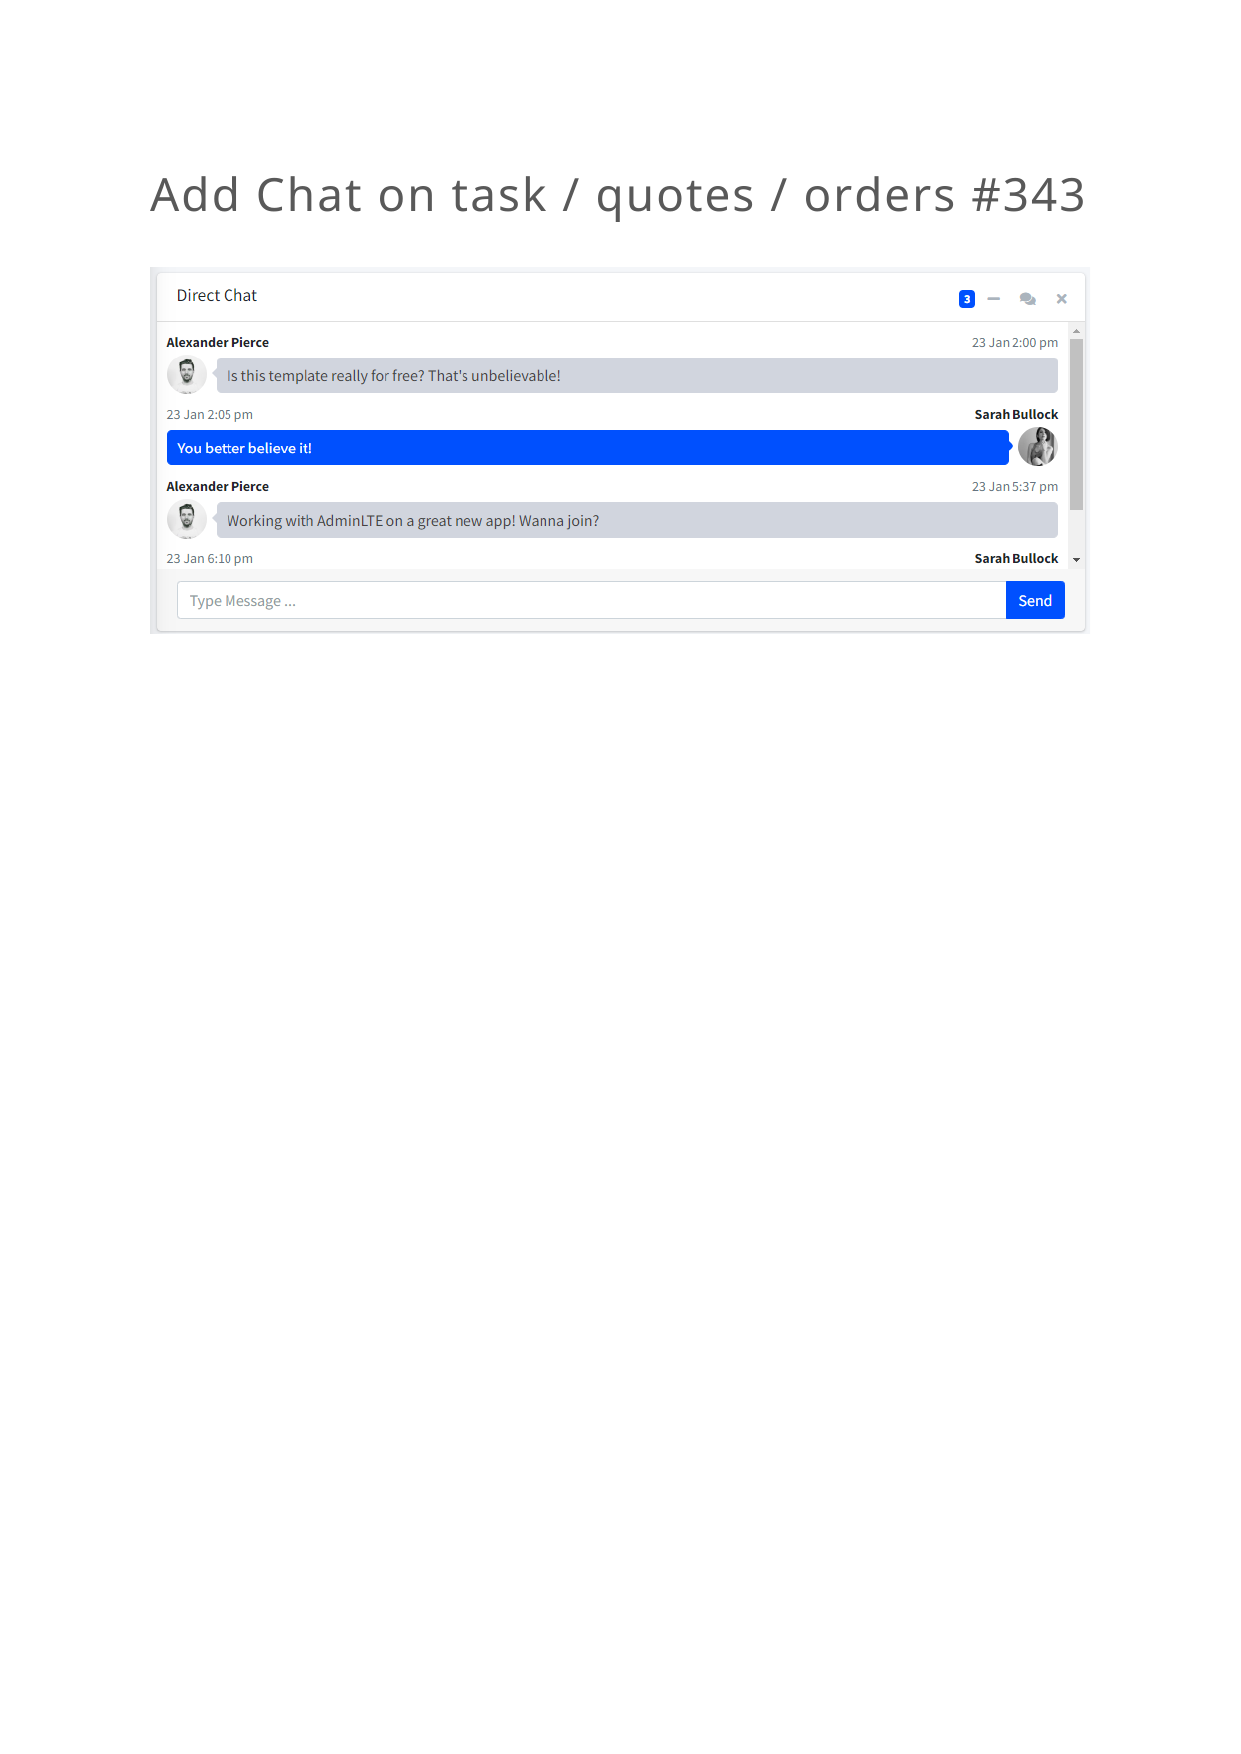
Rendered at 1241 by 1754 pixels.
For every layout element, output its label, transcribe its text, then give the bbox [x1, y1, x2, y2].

subtitle Add Chat on task / quotes / orders #343 [150, 162, 1090, 225]
